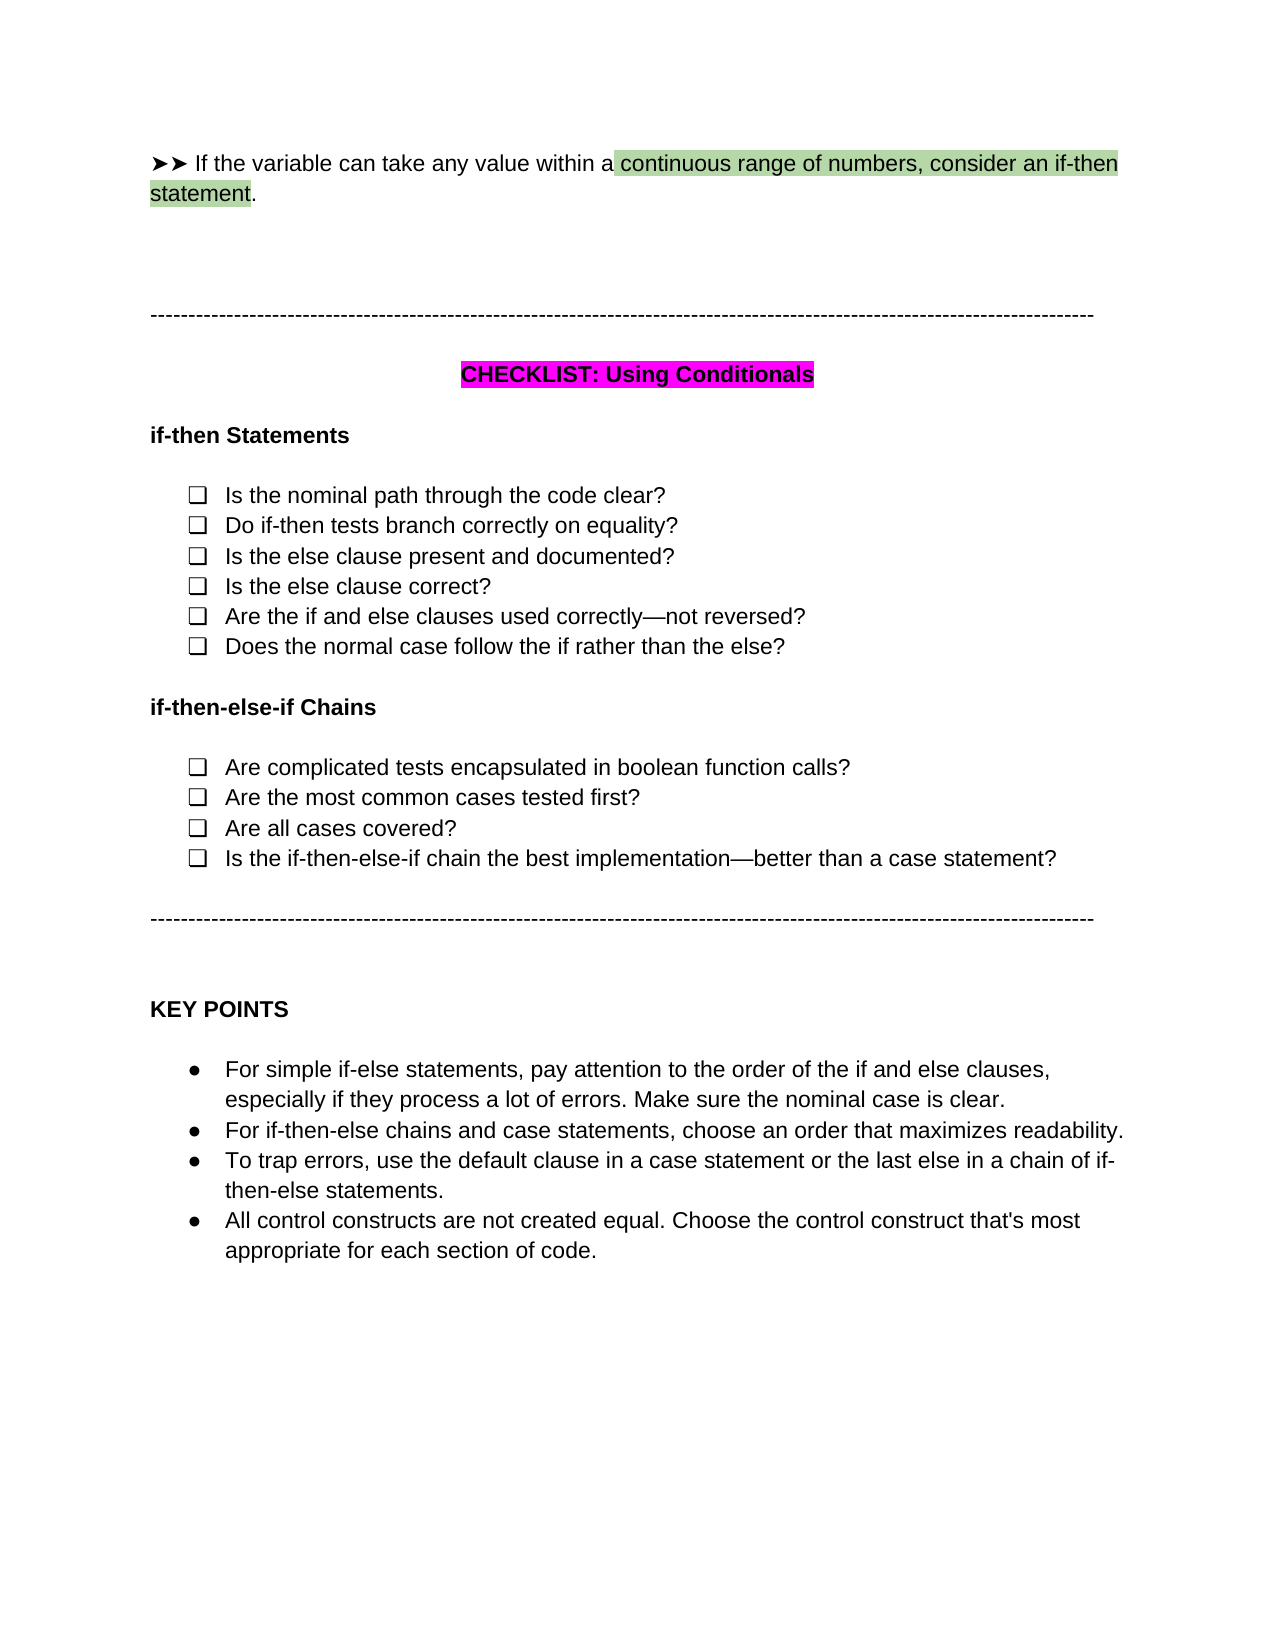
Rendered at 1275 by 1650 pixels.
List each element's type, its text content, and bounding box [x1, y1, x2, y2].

text ---------------------------------------------------------------------------------------------------------------------------- [150, 301, 1125, 327]
list Are the most common cases tested first? [187, 784, 1125, 811]
list Is the nominal path through the code clear? [187, 482, 1125, 509]
list For if-then-else chains and case statements, choose an order that maximizes readability. [187, 1117, 1125, 1143]
list Are the if and else clauses used correctly—not reversed? [187, 603, 1125, 629]
list Is the else clause correct? [187, 573, 1125, 599]
list Are all cases covered? [187, 814, 1125, 841]
list To trap errors, use the default clause in a case statement or the last else in a chain of if-then-else statements. [187, 1147, 1125, 1203]
list Does the normal case follow the if rather than the else? [187, 633, 1125, 660]
text if-then Statements [150, 422, 1125, 448]
text statement. [150, 180, 1125, 207]
list All control constructs are not created equal. Choose the control construct that's most appropriate for each section of code. [187, 1207, 1125, 1264]
list Are complicated tests encapsulated in boolean function calls? [187, 754, 1125, 781]
list For simple if-else statements, pay attention to the order of the if and else clauses, especially if they process a lot of errors. Make sure the nominal case is clear. [187, 1056, 1125, 1113]
text ➤➤ If the variable can take any value within a continuous range of numbers, consider an if-then [150, 150, 1125, 176]
text ---------------------------------------------------------------------------------------------------------------------------- [150, 905, 1125, 932]
text if-then-else-if Chains [150, 694, 1125, 720]
list Do if-then tests branch correctly on equality? [187, 512, 1125, 539]
text CHECKLIST: Using Conditionals [150, 361, 1125, 388]
list Is the else clause present and documented? [187, 543, 1125, 569]
text KEY POINTS [150, 996, 1125, 1022]
list Is the if-then-else-if chain the best implementation—better than a case statement? [187, 845, 1125, 871]
